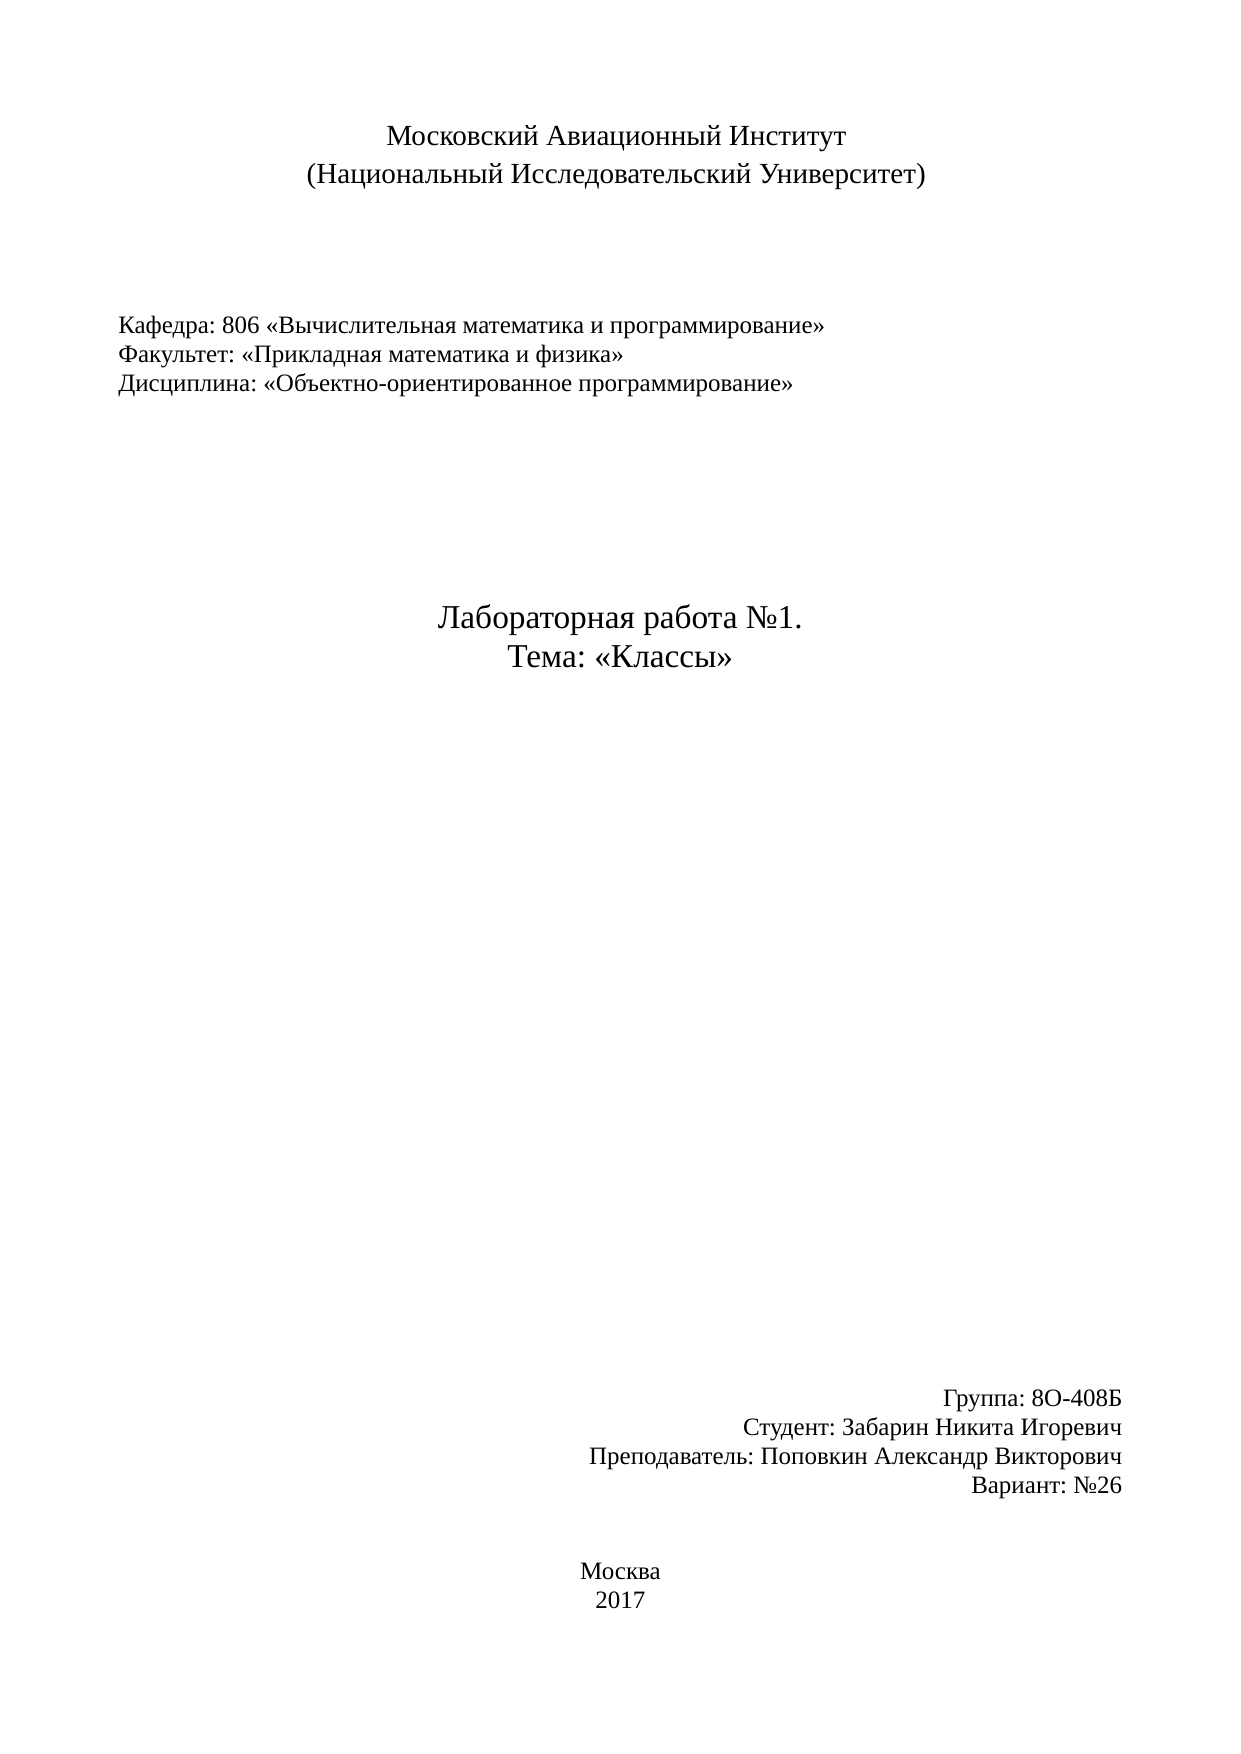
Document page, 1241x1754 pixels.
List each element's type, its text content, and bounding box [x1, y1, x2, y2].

text Студент: Забарин Никита Игоревич [118, 1412, 1122, 1441]
text (Национальный Исследовательский Университет) [118, 157, 1114, 190]
text Кафедра: 806 «Вычислительная математика и программирование» [118, 310, 1122, 339]
text Факультет: «Прикладная математика и физика» [118, 339, 1122, 368]
text Московский Авиационный Институт [118, 118, 1114, 152]
text Дисциплина: «Объектно-ориентированное программирование» [118, 368, 1122, 396]
text Тема: «Классы» [118, 636, 1122, 674]
text Группа: 8О-408Б [118, 1383, 1122, 1412]
text Преподаватель: Поповкин Александр Викторович [118, 1441, 1122, 1470]
text Москва [118, 1556, 1122, 1585]
text 2017 [118, 1585, 1122, 1613]
text Вариант: №26 [118, 1470, 1122, 1498]
text Лабораторная работа №1. [118, 598, 1122, 636]
